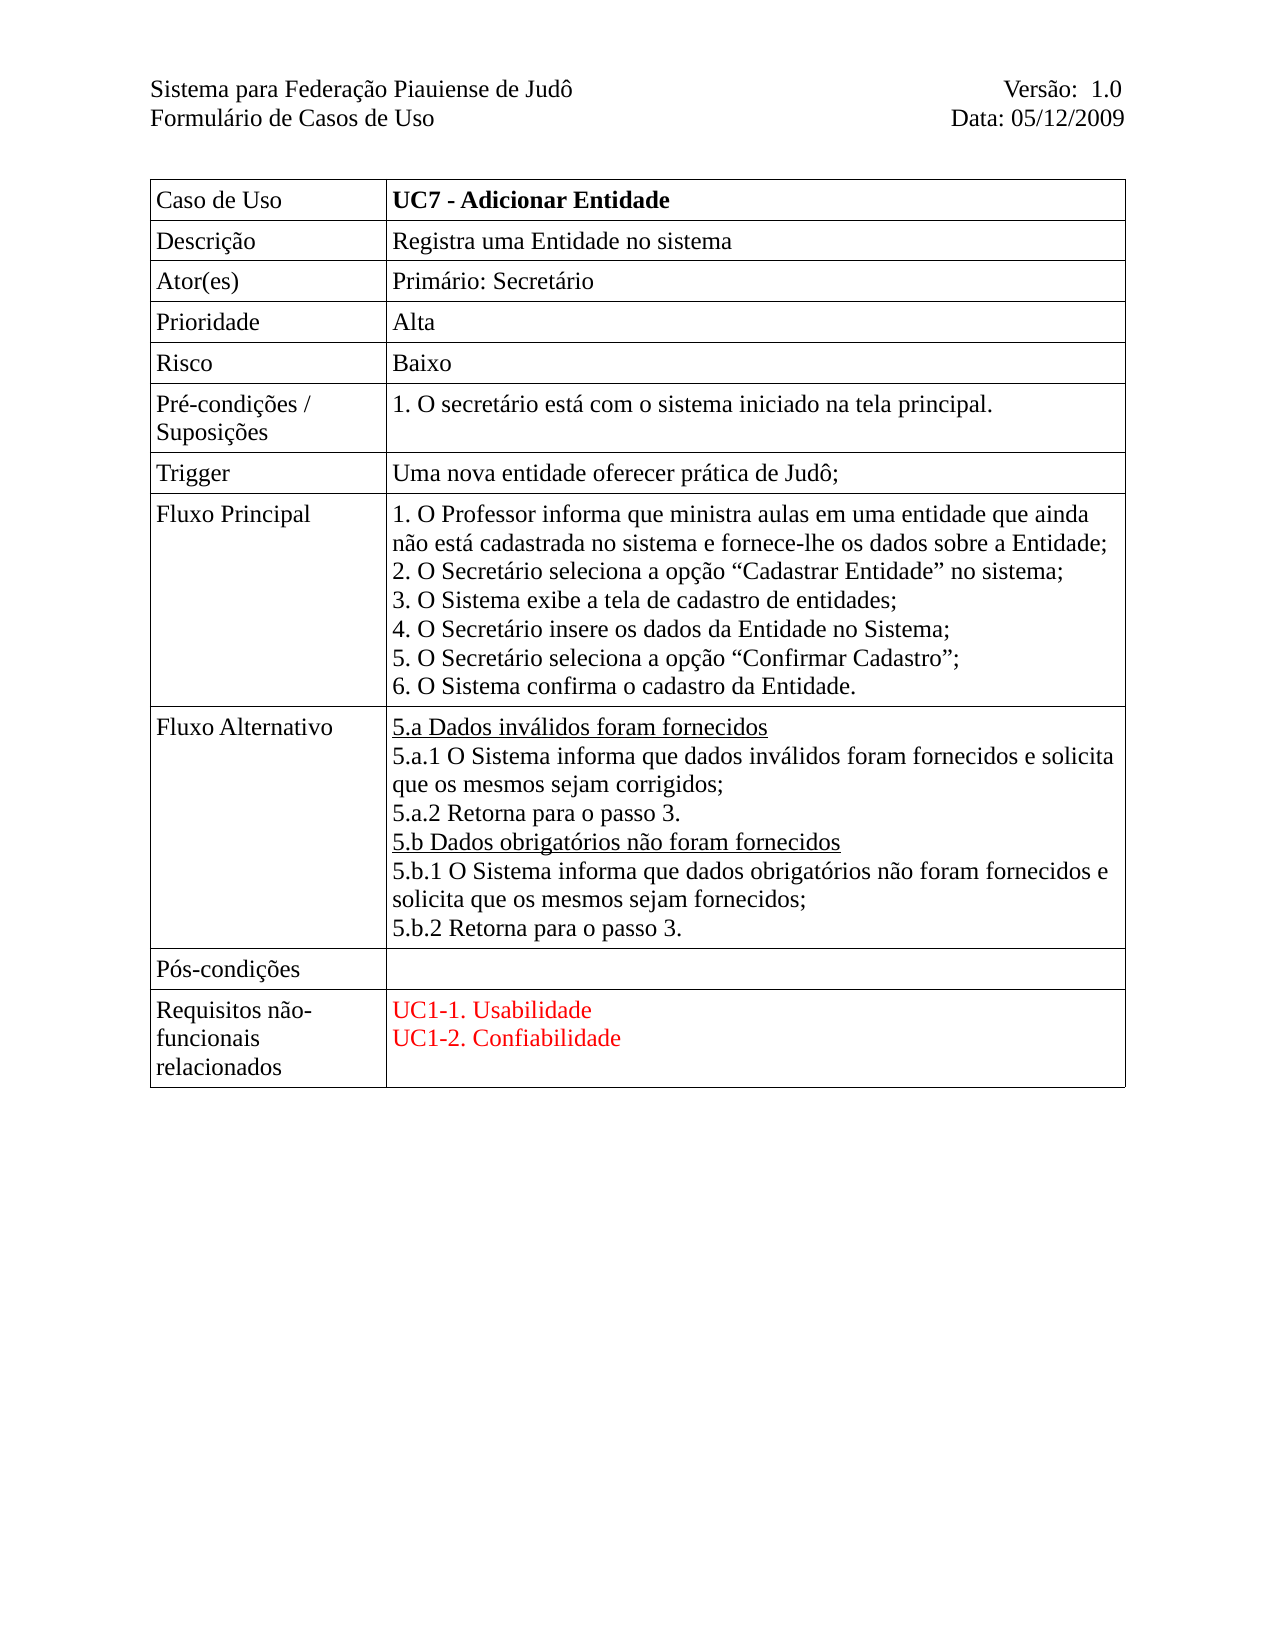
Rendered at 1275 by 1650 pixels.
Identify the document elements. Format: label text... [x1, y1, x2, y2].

table_cell Fluxo Alternativo [151, 707, 386, 948]
table_cell Registra uma Entidade no sistema [387, 221, 1125, 260]
table_cell Pré-condições / Suposições [151, 384, 386, 452]
table_cell [387, 949, 1125, 988]
table_cell 1. O Professor informa que ministra aulas em uma entidade que ainda não está cadastrada no sistema e fornece-lhe os dados sobre a Entidade; 2. O Secretário seleciona a opção “Cadastrar Entidade” no sistema; 3. O Sistema exibe a tela de cadastro de entidades; 4. O Secretário insere os dados da Entidade no Sistema; 5. O Secretário seleciona a opção “Confirmar Cadastro”; 6. O Sistema confirma o cadastro da Entidade. [387, 494, 1125, 706]
table_cell 1. O secretário está com o sistema iniciado na tela principal. [387, 384, 1125, 452]
table_cell Prioridade [151, 302, 386, 342]
table_cell Trigger [151, 453, 386, 493]
table_cell Risco [151, 343, 386, 382]
table_cell Uma nova entidade oferecer prática de Judô; [387, 453, 1125, 493]
table_header Caso de Uso [151, 180, 386, 219]
table_cell Descrição [151, 221, 386, 260]
table_cell Ator(es) [151, 261, 386, 301]
table_header UC7 - Adicionar Entidade [387, 180, 1125, 219]
table_cell 5.a Dados inválidos foram fornecidos 5.a.1 O Sistema informa que dados inválidos foram fornecidos e solicita que os mesmos sejam corrigidos; 5.a.2 Retorna para o passo 3. 5.b Dados obrigatórios não foram fornecidos 5.b.1 O Sistema informa que dados obrigatórios não foram fornecidos e solicita que os mesmos sejam fornecidos; 5.b.2 Retorna para o passo 3. [387, 707, 1125, 948]
table_cell Requisitos não-funcionais relacionados [151, 990, 386, 1087]
table_cell Alta [387, 302, 1125, 342]
table_cell Baixo [387, 343, 1125, 382]
table_cell Fluxo Principal [151, 494, 386, 706]
table_cell Pós-condições [151, 949, 386, 988]
table_cell UC1-1. Usabilidade UC1-2. Confiabilidade [387, 990, 1125, 1087]
table_cell Primário: Secretário [387, 261, 1125, 301]
